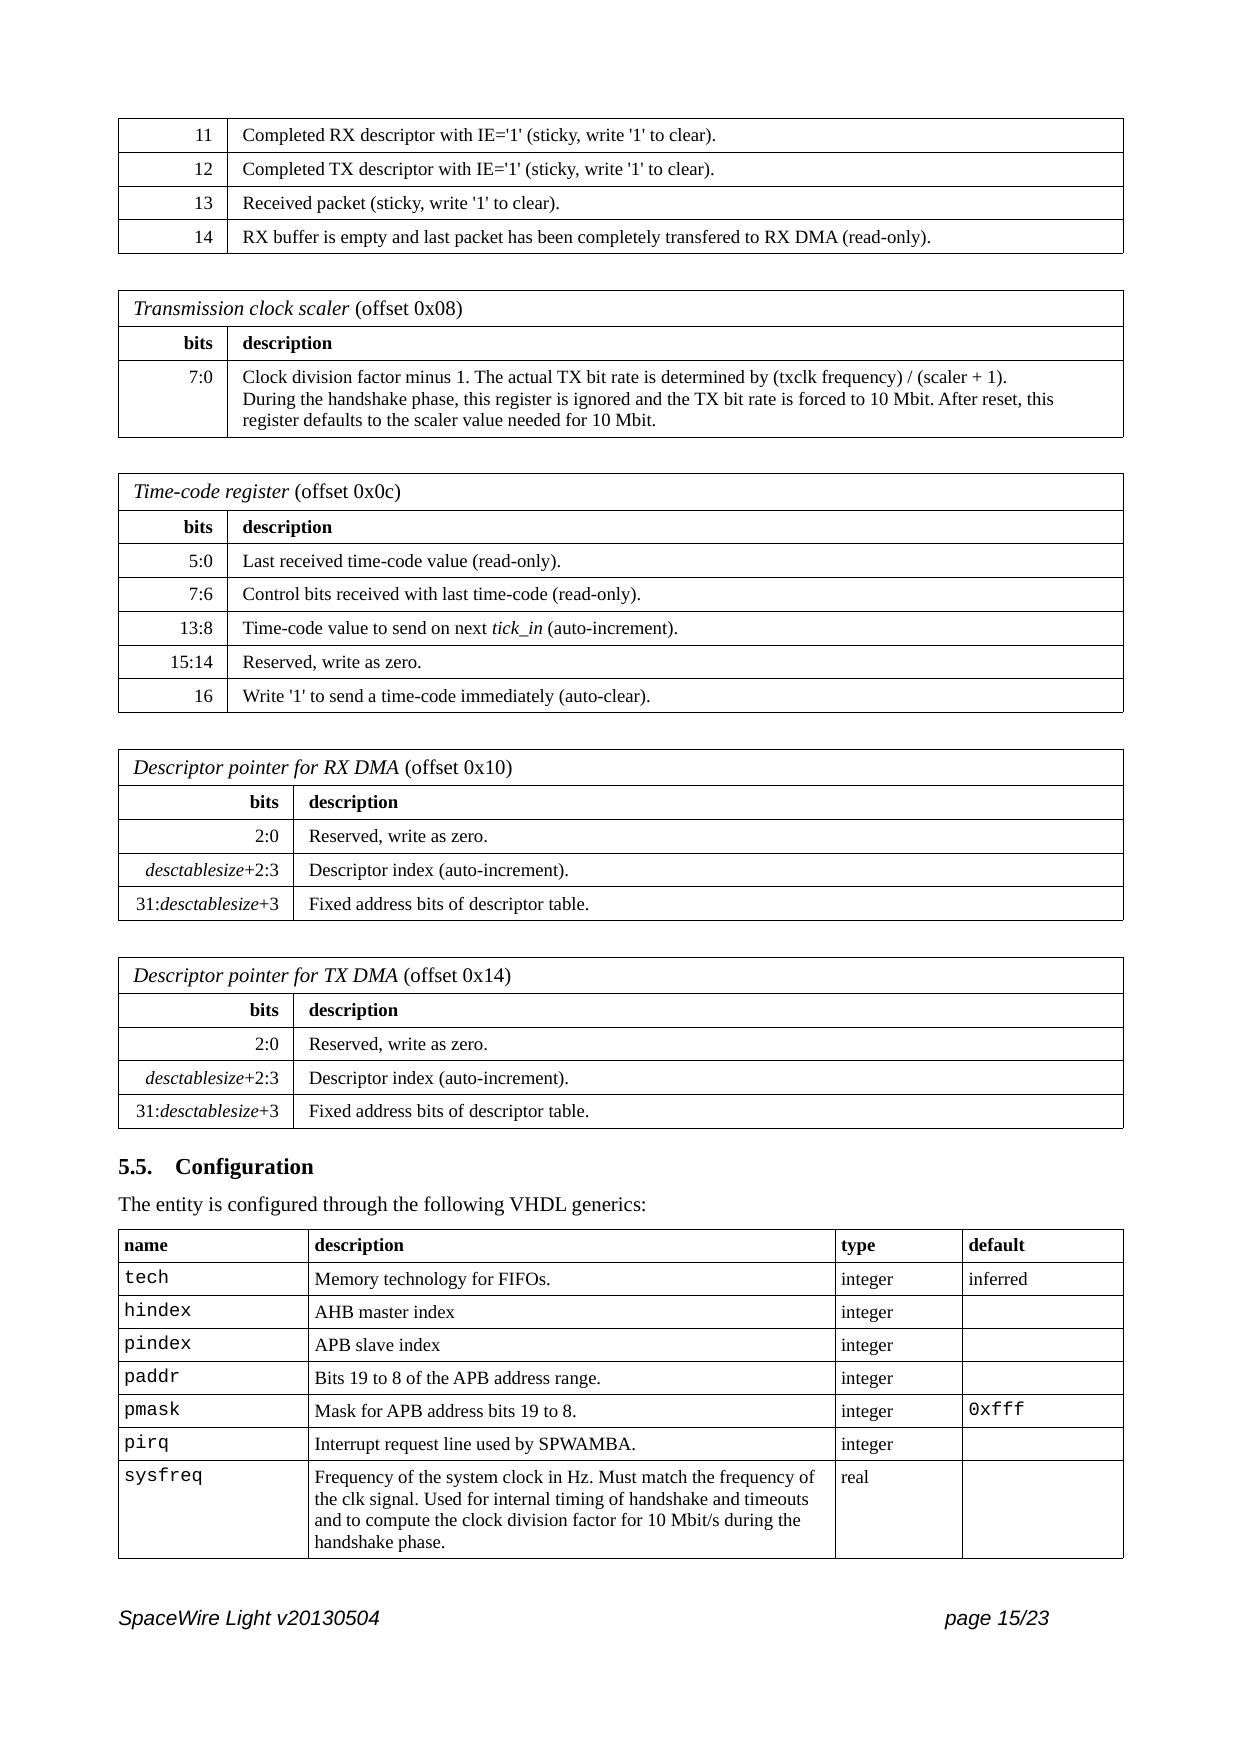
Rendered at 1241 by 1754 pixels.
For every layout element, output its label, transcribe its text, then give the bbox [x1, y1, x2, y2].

table_cell Time-code value to send on next tick_in (auto-increment). [228, 612, 1123, 644]
table_cell Reserved, write as zero. [294, 1028, 1123, 1060]
table_cell hindex [119, 1296, 308, 1328]
table_cell [963, 1329, 1123, 1361]
table_cell Interrupt request line used by SPWAMBA. [309, 1428, 835, 1460]
table_cell 31:desctablesize+3 [119, 887, 293, 920]
table_cell bits [119, 786, 293, 819]
table_cell bits [119, 511, 227, 543]
table_cell integer [836, 1329, 962, 1361]
table_cell Received packet (sticky, write '1' to clear). [228, 187, 1123, 219]
table_cell sysfreq [119, 1461, 308, 1558]
table_cell Clock division factor minus 1. The actual TX bit rate is determined by (txclk frequency) / (scaler + 1). During the handshake phase, this register is ignored and the TX bit rate is forced to 10 Mbit. After reset, this register defaults to the scaler value needed for 10 Mbit. [228, 361, 1123, 437]
table_cell integer [836, 1428, 962, 1460]
table_cell desctablesize+2:3 [119, 854, 293, 886]
table_cell desctablesize+2:3 [119, 1061, 293, 1094]
table_header type [836, 1230, 962, 1262]
table_cell pirq [119, 1428, 308, 1460]
table_cell integer [836, 1296, 962, 1328]
table_cell integer [836, 1263, 962, 1295]
table_cell inferred [963, 1263, 1123, 1295]
table_cell integer [836, 1395, 962, 1427]
table_header Time-code register (offset 0x0c) [119, 474, 1123, 509]
table_cell Memory technology for FIFOs. [309, 1263, 835, 1295]
table_cell [963, 1362, 1123, 1394]
table_cell 2:0 [119, 1028, 293, 1060]
table_cell 7:6 [119, 578, 227, 611]
table_cell Mask for APB address bits 19 to 8. [309, 1395, 835, 1427]
table_cell [963, 1296, 1123, 1328]
table_cell 13 [119, 187, 227, 219]
table_cell 13:8 [119, 612, 227, 644]
table_cell Descriptor index (auto-increment). [294, 854, 1123, 886]
table_cell description [294, 994, 1123, 1027]
table_header name [119, 1230, 308, 1262]
table_cell real [836, 1461, 962, 1558]
table_cell Fixed address bits of descriptor table. [294, 887, 1123, 920]
table_cell 7:0 [119, 361, 227, 437]
table_cell Write '1' to send a time-code immediately (auto-clear). [228, 679, 1123, 712]
table_header Descriptor pointer for TX DMA (offset 0x14) [119, 958, 1123, 993]
subtitle Configuration [118, 1153, 1122, 1179]
table_cell Completed TX descriptor with IE='1' (sticky, write '1' to clear). [228, 153, 1123, 186]
table_cell pindex [119, 1329, 308, 1361]
table_cell paddr [119, 1362, 308, 1394]
table_cell Bits 19 to 8 of the APB address range. [309, 1362, 835, 1394]
table_header default [963, 1230, 1123, 1262]
table_cell Frequency of the system clock in Hz. Must match the frequency of the clk signal. Used for internal timing of handshake and timeouts and to compute the clock division factor for 10 Mbit/s during the handshake phase. [309, 1461, 835, 1558]
table_cell description [228, 327, 1123, 360]
table_cell Control bits received with last time-code (read-only). [228, 578, 1123, 611]
table_cell 2:0 [119, 820, 293, 852]
text The entity is configured through the following VHDL generics: [118, 1192, 1122, 1216]
table_cell Fixed address bits of descriptor table. [294, 1095, 1123, 1128]
table_cell AHB master index [309, 1296, 835, 1328]
table_cell bits [119, 994, 293, 1027]
table_cell RX buffer is empty and last packet has been completely transfered to RX DMA (read-only). [228, 220, 1123, 253]
table_cell 5:0 [119, 544, 227, 577]
table_cell [963, 1461, 1123, 1558]
table_header Descriptor pointer for RX DMA (offset 0x10) [119, 750, 1123, 785]
table_cell 16 [119, 679, 227, 712]
table_cell Descriptor index (auto-increment). [294, 1061, 1123, 1094]
table_header Transmission clock scaler (offset 0x08) [119, 291, 1123, 326]
table_cell 31:desctablesize+3 [119, 1095, 293, 1128]
table_cell tech [119, 1263, 308, 1295]
table_cell description [228, 511, 1123, 543]
table_cell APB slave index [309, 1329, 835, 1361]
table_cell 0xfff [963, 1395, 1123, 1427]
table_cell Completed RX descriptor with IE='1' (sticky, write '1' to clear). [228, 119, 1123, 152]
table_cell integer [836, 1362, 962, 1394]
table_cell [963, 1428, 1123, 1460]
table_cell 11 [119, 119, 227, 152]
table_cell 15:14 [119, 646, 227, 678]
table_cell 12 [119, 153, 227, 186]
table_cell Reserved, write as zero. [294, 820, 1123, 852]
table_cell Reserved, write as zero. [228, 646, 1123, 678]
table_cell Last received time-code value (read-only). [228, 544, 1123, 577]
table_cell pmask [119, 1395, 308, 1427]
table_header description [309, 1230, 835, 1262]
table_cell bits [119, 327, 227, 360]
table_cell 14 [119, 220, 227, 253]
table_cell description [294, 786, 1123, 819]
